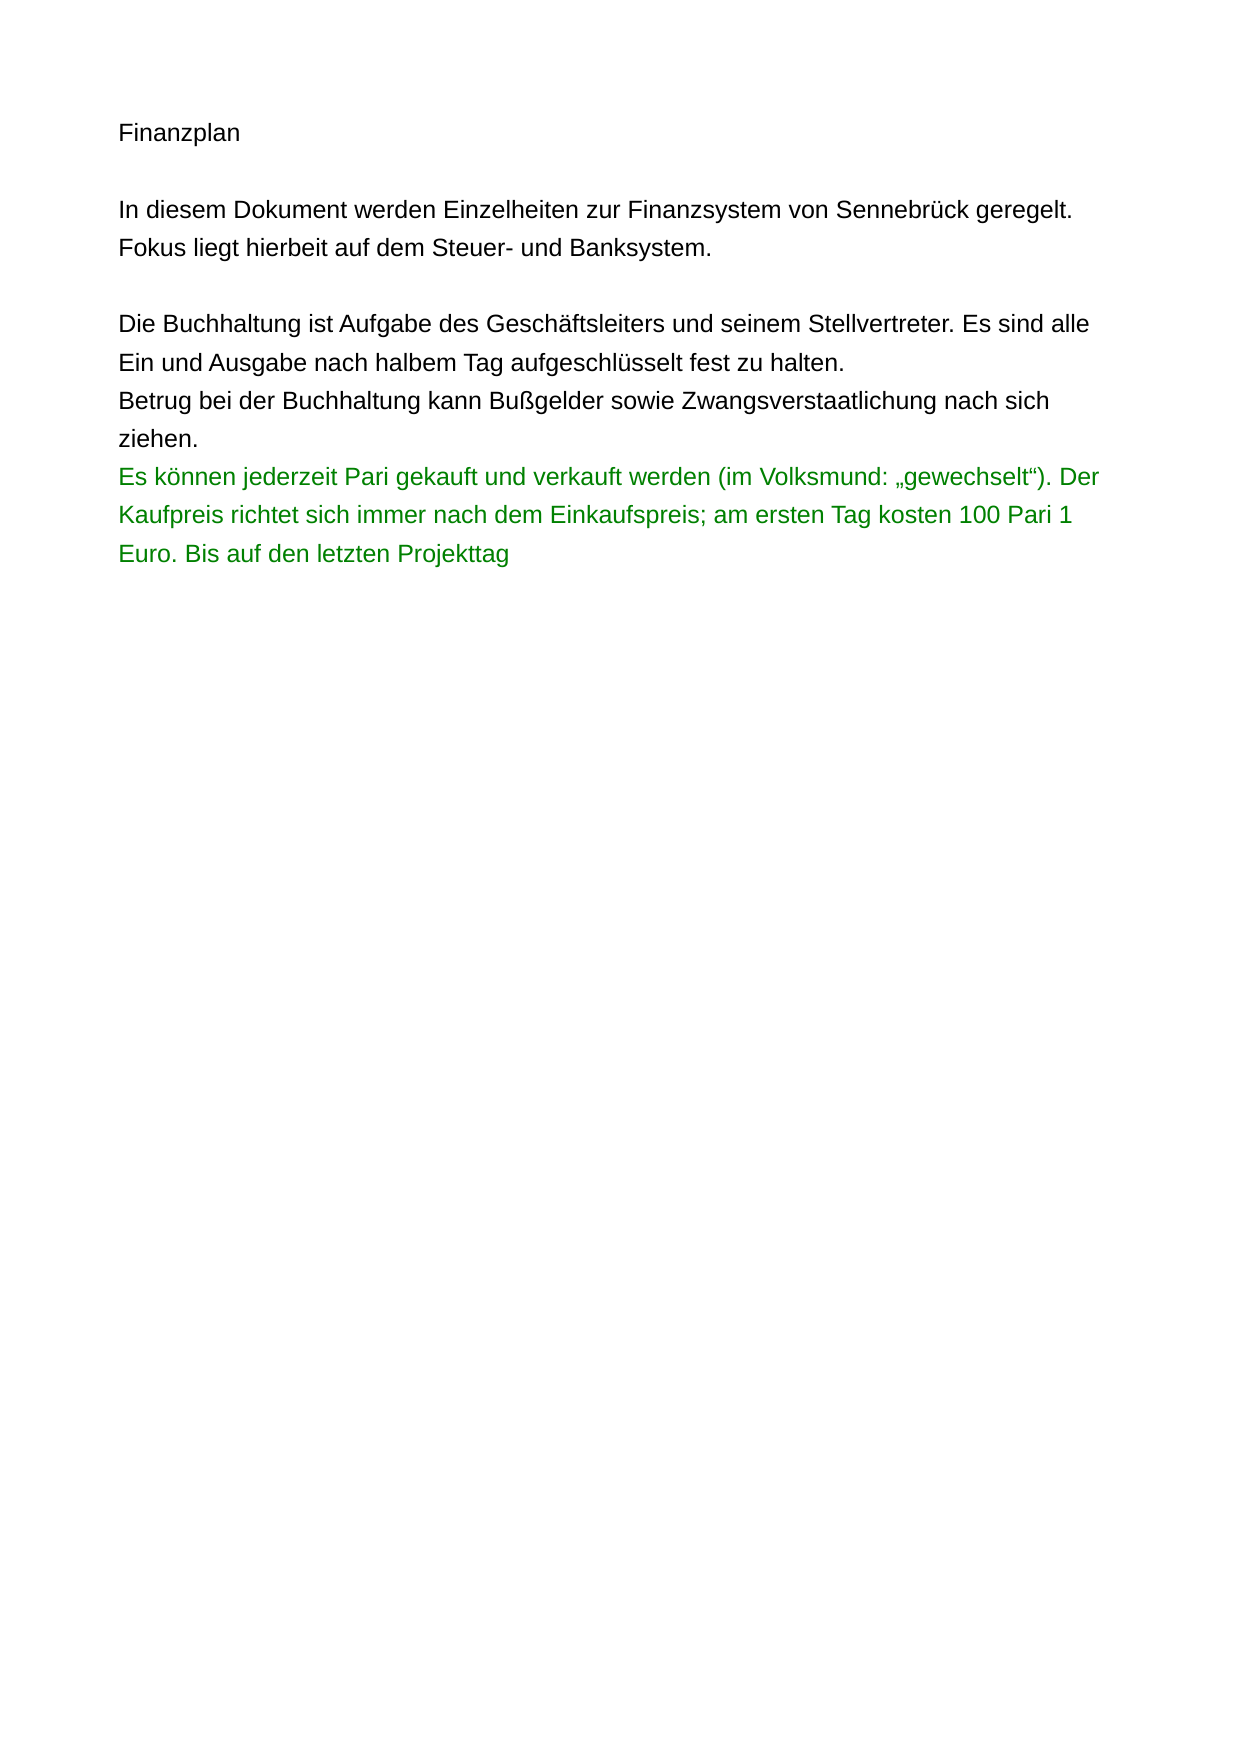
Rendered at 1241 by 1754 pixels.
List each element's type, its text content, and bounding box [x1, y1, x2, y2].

text Die Buchhaltung ist Aufgabe des Geschäftsleiters und seinem Stellvertreter. Es sind alle Ein und Ausgabe nach halbem Tag aufgeschlüsselt fest zu halten. [118, 309, 1116, 376]
list Finanzplan [118, 118, 1116, 147]
text Es können jederzeit Pari gekauft und verkauft werden (im Volksmund: „gewechselt“). Der Kaufpreis richtet sich immer nach dem Einkaufspreis; am ersten Tag kosten 100 Pari 1 Euro. Bis auf den letzten Projekttag [118, 462, 1116, 567]
text Betrug bei der Buchhaltung kann Bußgelder sowie Zwangsverstaatlichung nach sich ziehen. [118, 386, 1116, 453]
text In diesem Dokument werden Einzelheiten zur Finanzsystem von Sennebrück geregelt. Fokus liegt hierbeit auf dem Steuer- und Banksystem. [118, 194, 1116, 262]
